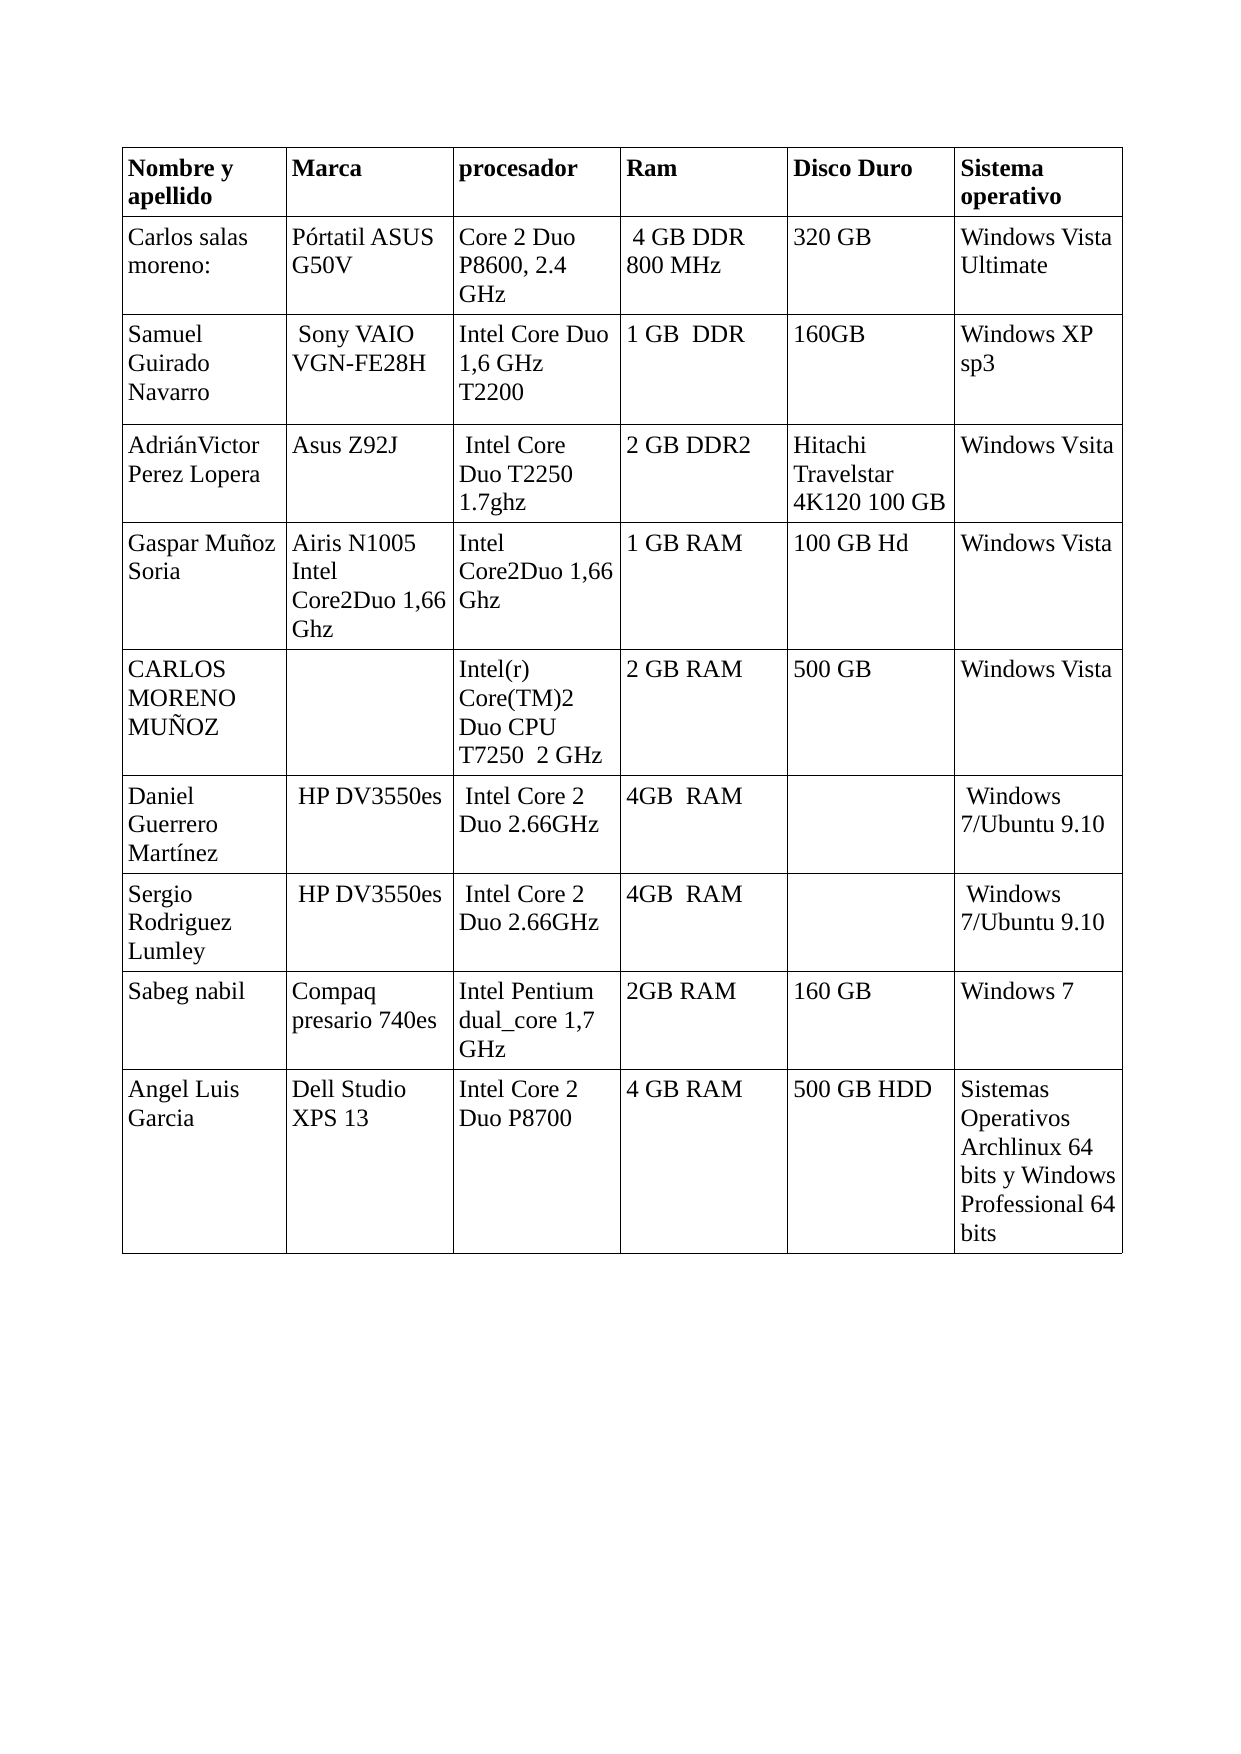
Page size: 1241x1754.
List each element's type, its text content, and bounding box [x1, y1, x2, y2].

table_cell Sergio Rodriguez Lumley [123, 874, 286, 971]
table_cell 320 GB [788, 217, 954, 314]
table_cell [287, 650, 453, 775]
table_cell Intel Core Duo 1,6 GHz T2200 [454, 315, 620, 424]
table_cell Pórtatil ASUS G50V [287, 217, 453, 314]
table_cell [788, 874, 954, 971]
table_cell 4GB RAM [621, 874, 787, 971]
table_cell 500 GB HDD [788, 1070, 954, 1252]
table_cell Airis N1005 Intel Core2Duo 1,66 Ghz [287, 523, 453, 648]
table_cell Windows Vista [955, 650, 1122, 775]
table_cell Intel(r) Core(TM)2 Duo CPU T7250 2 GHz [454, 650, 620, 775]
table_cell Windows 7/Ubuntu 9.10 [955, 874, 1122, 971]
table_cell 2GB RAM [621, 972, 787, 1068]
table_cell Core 2 Duo P8600, 2.4 GHz [454, 217, 620, 314]
table_cell 2 GB DDR2 [621, 425, 787, 522]
table_cell Angel Luis Garcia [123, 1070, 286, 1252]
table_cell HP DV3550es [287, 776, 453, 873]
table_cell Intel Core2Duo 1,66 Ghz [454, 523, 620, 648]
table_header Marca [287, 148, 453, 216]
table_header Sistema operativo [955, 148, 1122, 216]
table_cell Sony VAIO VGN-FE28H [287, 315, 453, 424]
table_header procesador [454, 148, 620, 216]
table_cell Intel Core 2 Duo P8700 [454, 1070, 620, 1252]
table_cell Intel Core 2 Duo 2.66GHz [454, 776, 620, 873]
table_header Disco Duro [788, 148, 954, 216]
table_cell Sabeg nabil [123, 972, 286, 1068]
table_cell Windows Vista [955, 523, 1122, 648]
table_cell 100 GB Hd [788, 523, 954, 648]
table_cell 160 GB [788, 972, 954, 1068]
table_cell 4 GB DDR 800 MHz [621, 217, 787, 314]
table_cell Asus Z92J [287, 425, 453, 522]
table_cell HP DV3550es [287, 874, 453, 971]
table_cell Compaq presario 740es [287, 972, 453, 1068]
table_cell Carlos salas moreno: [123, 217, 286, 314]
table_cell Sistemas Operativos Archlinux 64 bits y Windows Professional 64 bits [955, 1070, 1122, 1252]
table_cell AdriánVictor Perez Lopera [123, 425, 286, 522]
table_cell 160GB [788, 315, 954, 424]
table_cell Windows 7 [955, 972, 1122, 1068]
table_cell Windows Vsita [955, 425, 1122, 522]
table_header Nombre y apellido [123, 148, 286, 216]
table_cell 4 GB RAM [621, 1070, 787, 1252]
table_cell Gaspar Muñoz Soria [123, 523, 286, 648]
table_cell 2 GB RAM [621, 650, 787, 775]
table_cell Intel Core 2 Duo 2.66GHz [454, 874, 620, 971]
table_cell Samuel Guirado Navarro [123, 315, 286, 424]
table_cell [788, 776, 954, 873]
table_cell Dell Studio XPS 13 [287, 1070, 453, 1252]
table_cell CARLOS MORENO MUÑOZ [123, 650, 286, 775]
table_cell Intel Core Duo T2250 1.7ghz [454, 425, 620, 522]
table_cell 1 GB RAM [621, 523, 787, 648]
table_cell Windows 7/Ubuntu 9.10 [955, 776, 1122, 873]
table_cell Windows Vista Ultimate [955, 217, 1122, 314]
table_header Ram [621, 148, 787, 216]
table_cell Windows XP sp3 [955, 315, 1122, 424]
table_cell Daniel Guerrero Martínez [123, 776, 286, 873]
table_cell 4GB RAM [621, 776, 787, 873]
table_cell Hitachi Travelstar 4K120 100 GB [788, 425, 954, 522]
table_cell Intel Pentium dual_core 1,7 GHz [454, 972, 620, 1068]
table_cell 1 GB DDR [621, 315, 787, 424]
table_cell 500 GB [788, 650, 954, 775]
